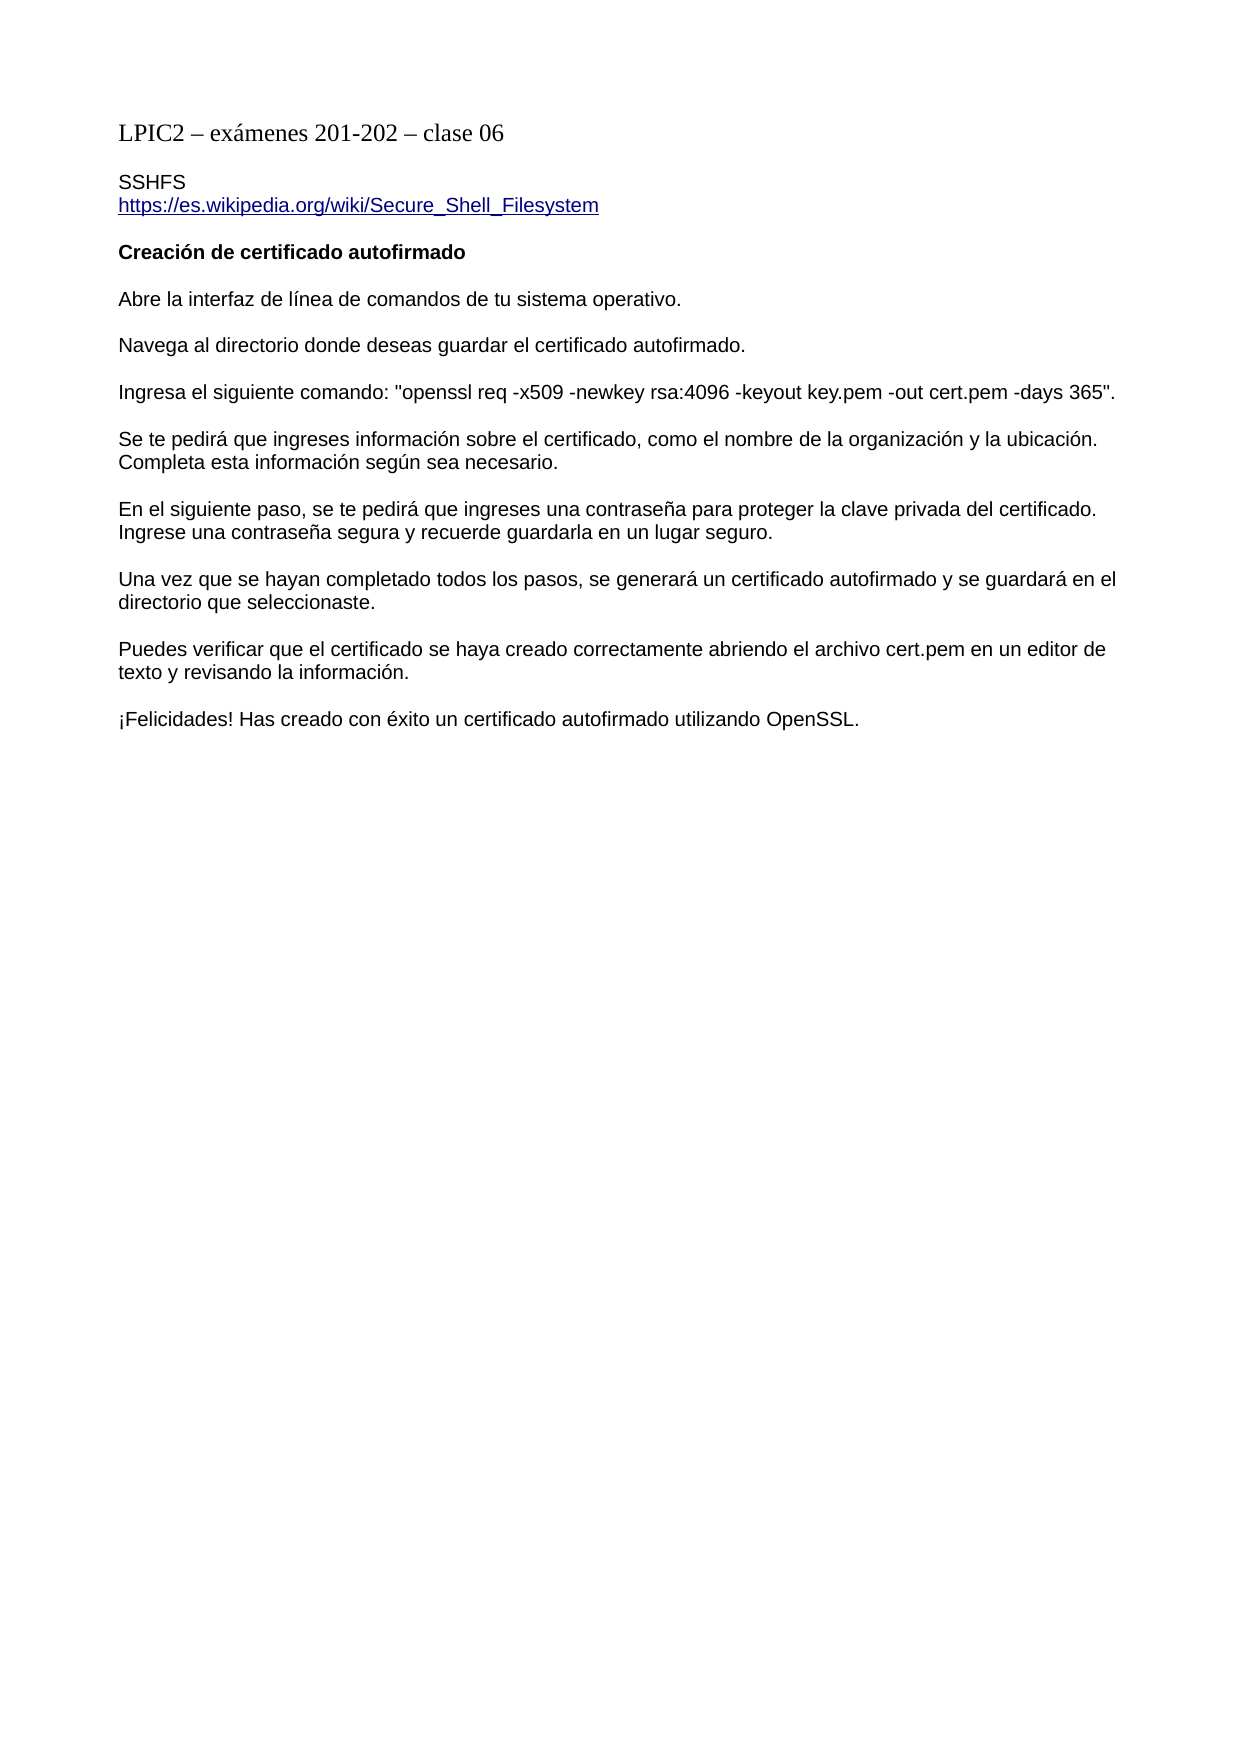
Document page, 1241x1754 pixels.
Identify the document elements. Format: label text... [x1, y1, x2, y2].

text LPIC2 – exámenes 201-202 – clase 06 [118, 118, 1122, 147]
text SSHFS [118, 170, 1122, 193]
text Se te pedirá que ingreses información sobre el certificado, como el nombre de la organización y la ubicación. Completa esta información según sea necesario. [118, 427, 1122, 473]
text Creación de certificado autofirmado [118, 240, 1122, 263]
text Navega al directorio donde deseas guardar el certificado autofirmado. [118, 333, 1122, 357]
text Abre la interfaz de línea de comandos de tu sistema operativo. [118, 263, 1122, 310]
text Puedes verificar que el certificado se haya creado correctamente abriendo el archivo cert.pem en un editor de texto y revisando la información. [118, 637, 1122, 683]
text ¡Felicidades! Has creado con éxito un certificado autofirmado utilizando OpenSSL. [118, 707, 1122, 730]
text https://es.wikipedia.org/wiki/Secure_Shell_Filesystem [118, 193, 1122, 217]
text En el siguiente paso, se te pedirá que ingreses una contraseña para proteger la clave privada del certificado. Ingrese una contraseña segura y recuerde guardarla en un lugar seguro. [118, 497, 1122, 543]
text Una vez que se hayan completado todos los pasos, se generará un certificado autofirmado y se guardará en el directorio que seleccionaste. [118, 567, 1122, 613]
text Ingresa el siguiente comando: "openssl req -x509 -newkey rsa:4096 -keyout key.pem -out cert.pem -days 365". [118, 380, 1122, 403]
